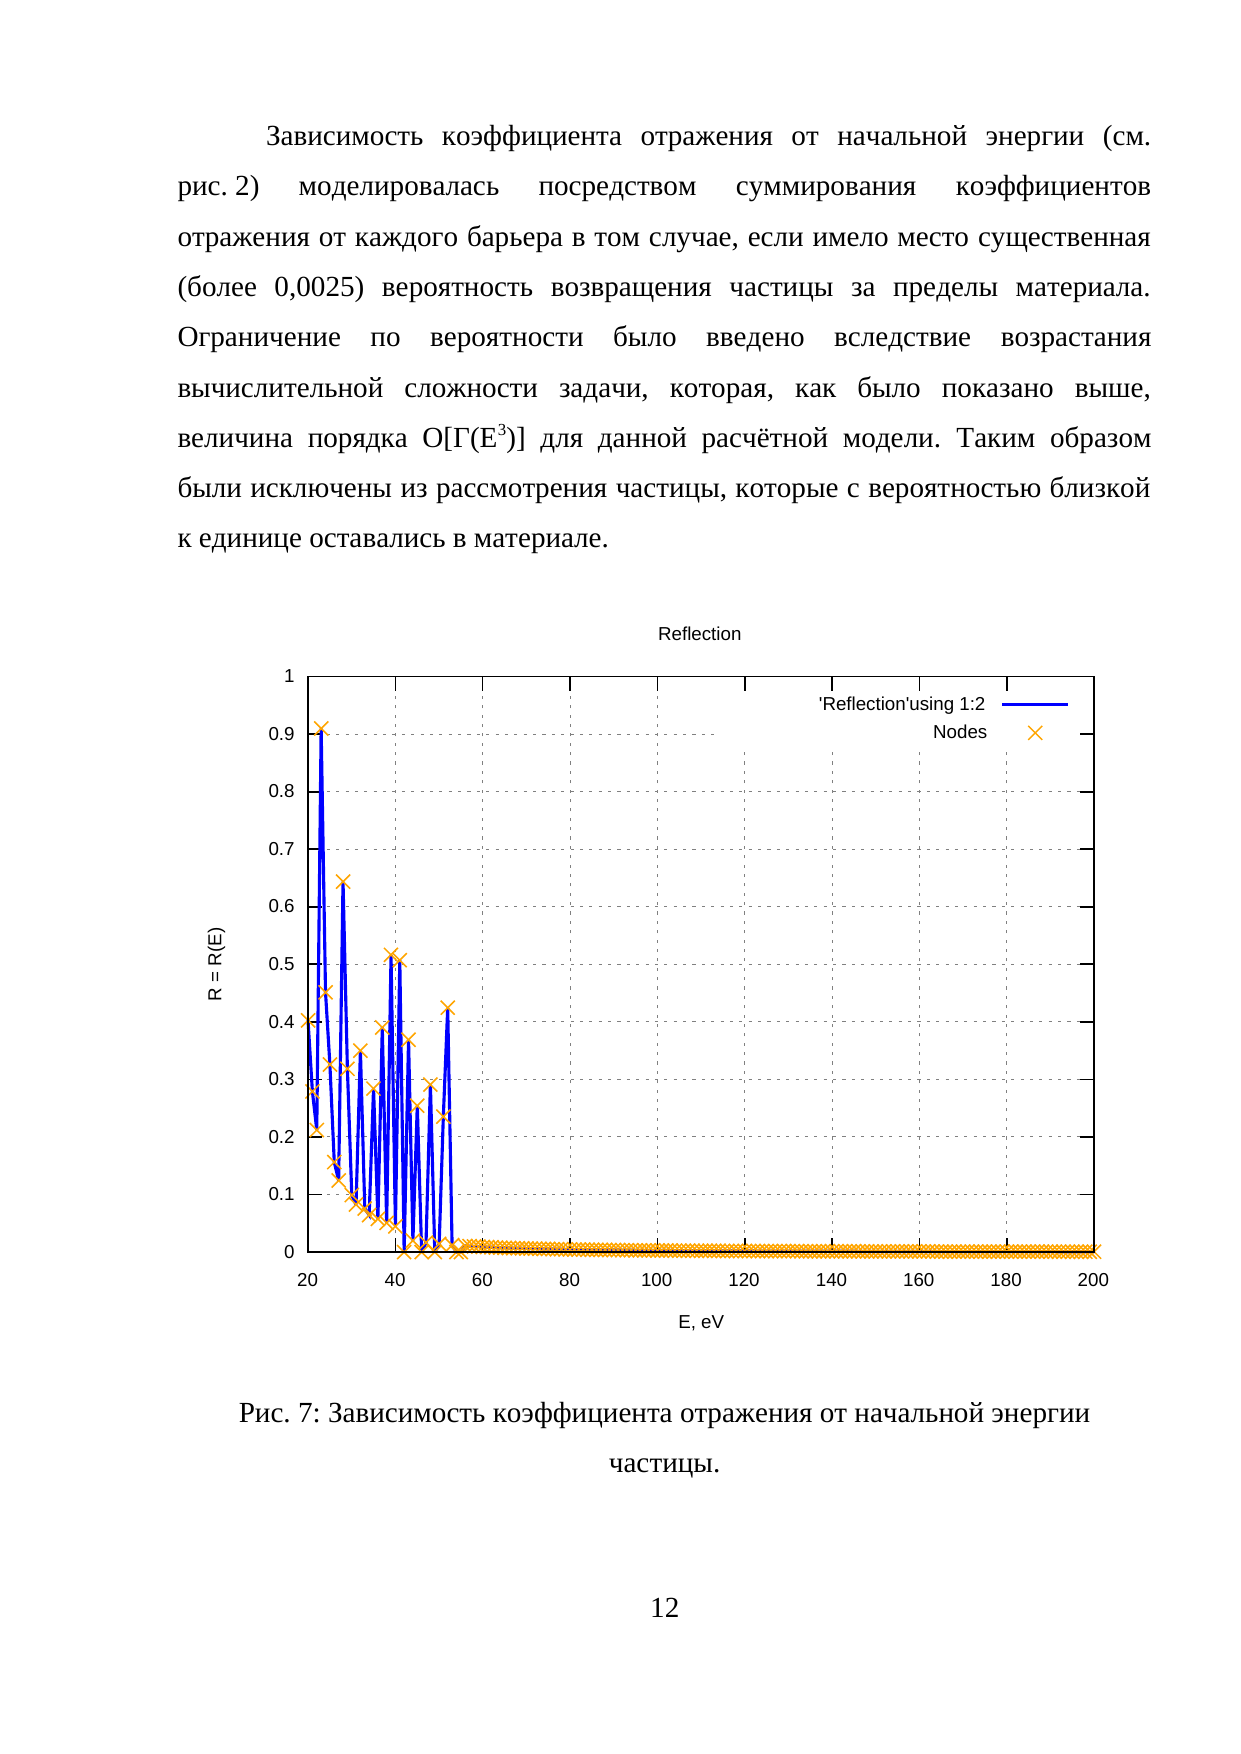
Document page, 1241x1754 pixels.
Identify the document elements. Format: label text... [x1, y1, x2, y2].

text Зависимость коэффициента отражения от начальной энергии (см. рис. 2) моделировалась посредством суммирования коэффициентов отражения от каждого барьера в том случае, если имело место существенная (более 0,0025) вероятность возвращения частицы за пределы материала. Ограничение по вероятности было введено вследствие возрастания вычислительной сложности задачи, которая, как было показано выше, величина порядка O[Г(E3)] для данной расчётной модели. Таким образом были исключены из рассмотрения частицы, которые с вероятностью близкой к единице оставались в материале. [177, 118, 1152, 554]
table_header [177, 586, 1152, 1389]
table_cell Рис. 7: Зависимость коэффициента отражения от начальной энергии частицы. [177, 1389, 1152, 1513]
